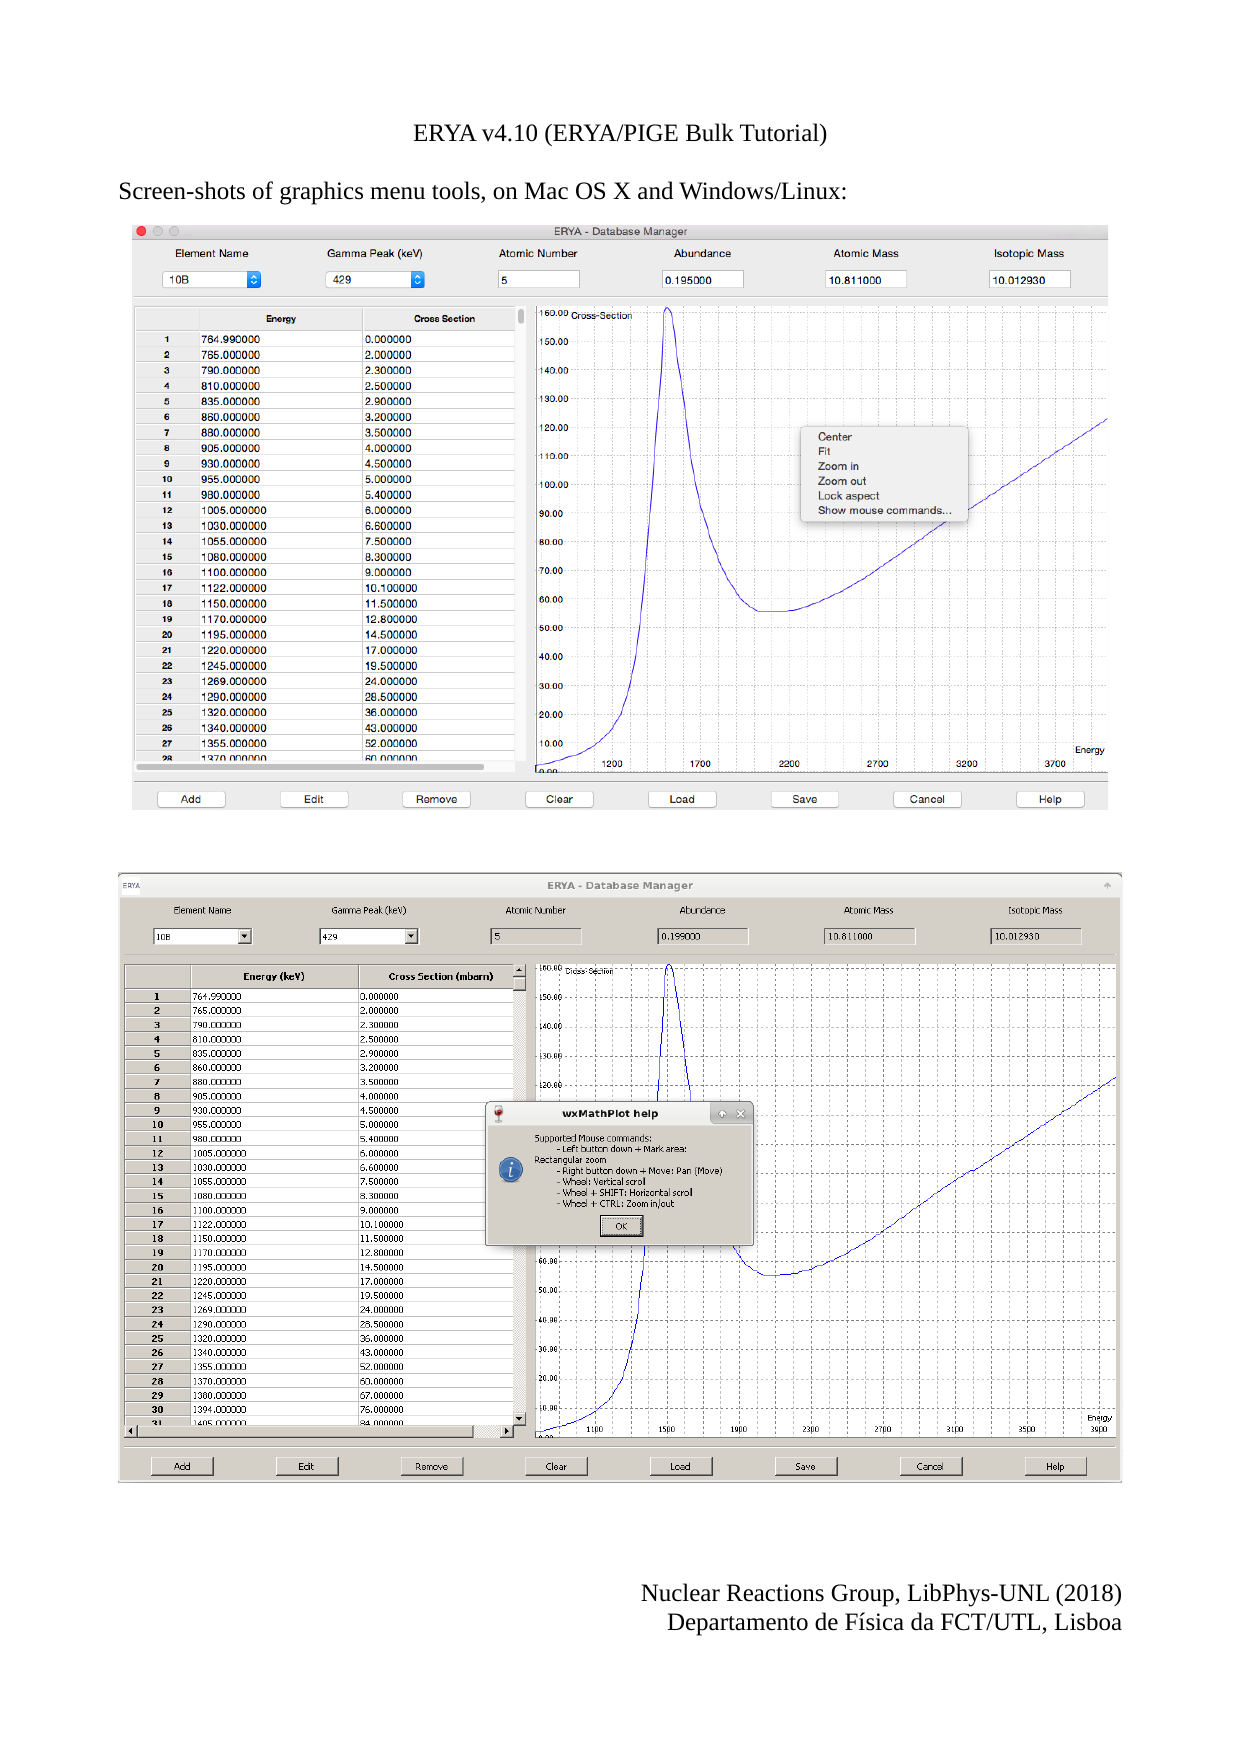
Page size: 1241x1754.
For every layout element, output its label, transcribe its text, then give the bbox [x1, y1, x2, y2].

picture [132, 225, 1109, 810]
text Screen-shots of graphics menu tools, on Mac OS X and Windows/Linux: [118, 176, 1122, 205]
picture [118, 872, 1123, 1483]
